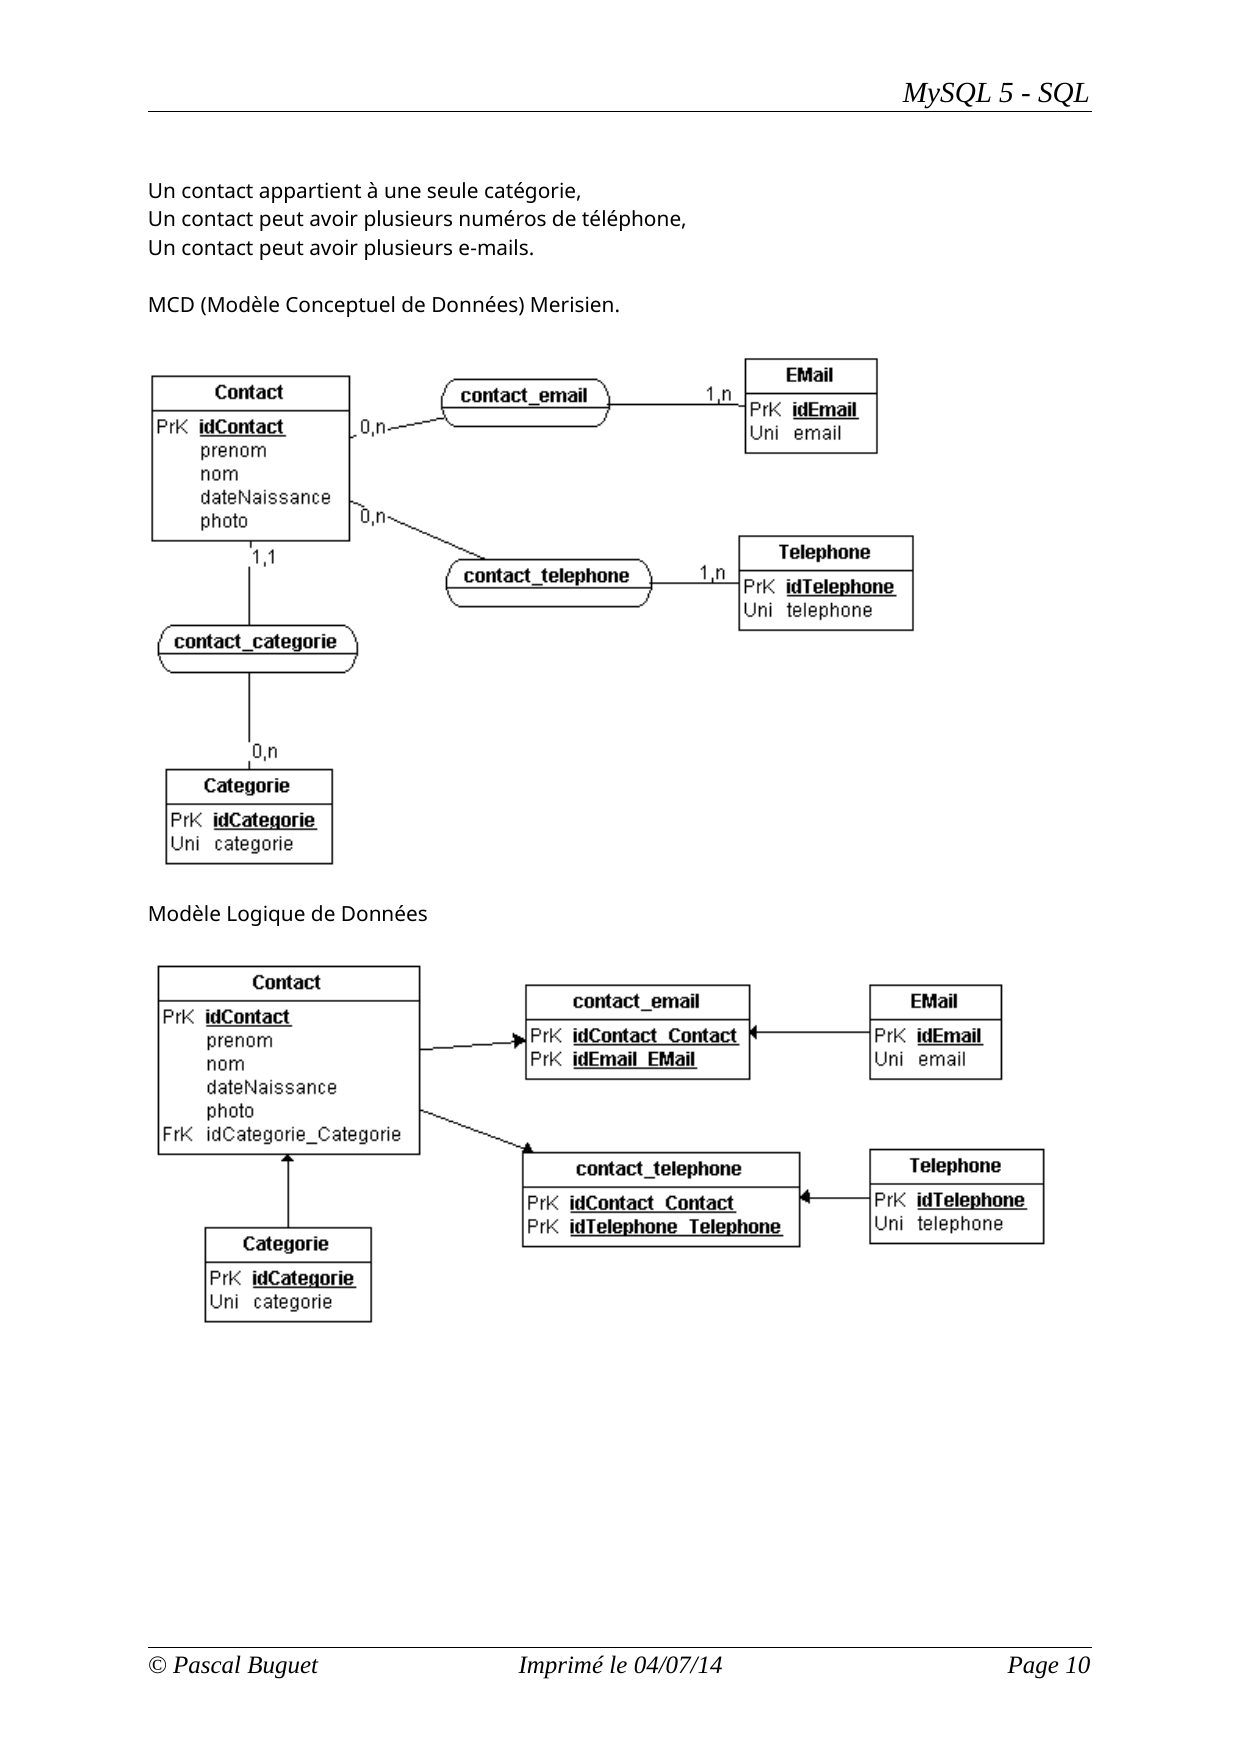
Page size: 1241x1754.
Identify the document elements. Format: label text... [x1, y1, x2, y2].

picture [147, 346, 925, 871]
text Modèle Logique de Données [148, 899, 1092, 927]
picture [147, 955, 1051, 1340]
text Un contact peut avoir plusieurs e-mails. [148, 233, 1092, 261]
text Un contact appartient à une seule catégorie, [148, 176, 1092, 204]
text MCD (Modèle Conceptuel de Données) Merisien. [148, 290, 1092, 318]
text Un contact peut avoir plusieurs numéros de téléphone, [148, 204, 1092, 233]
